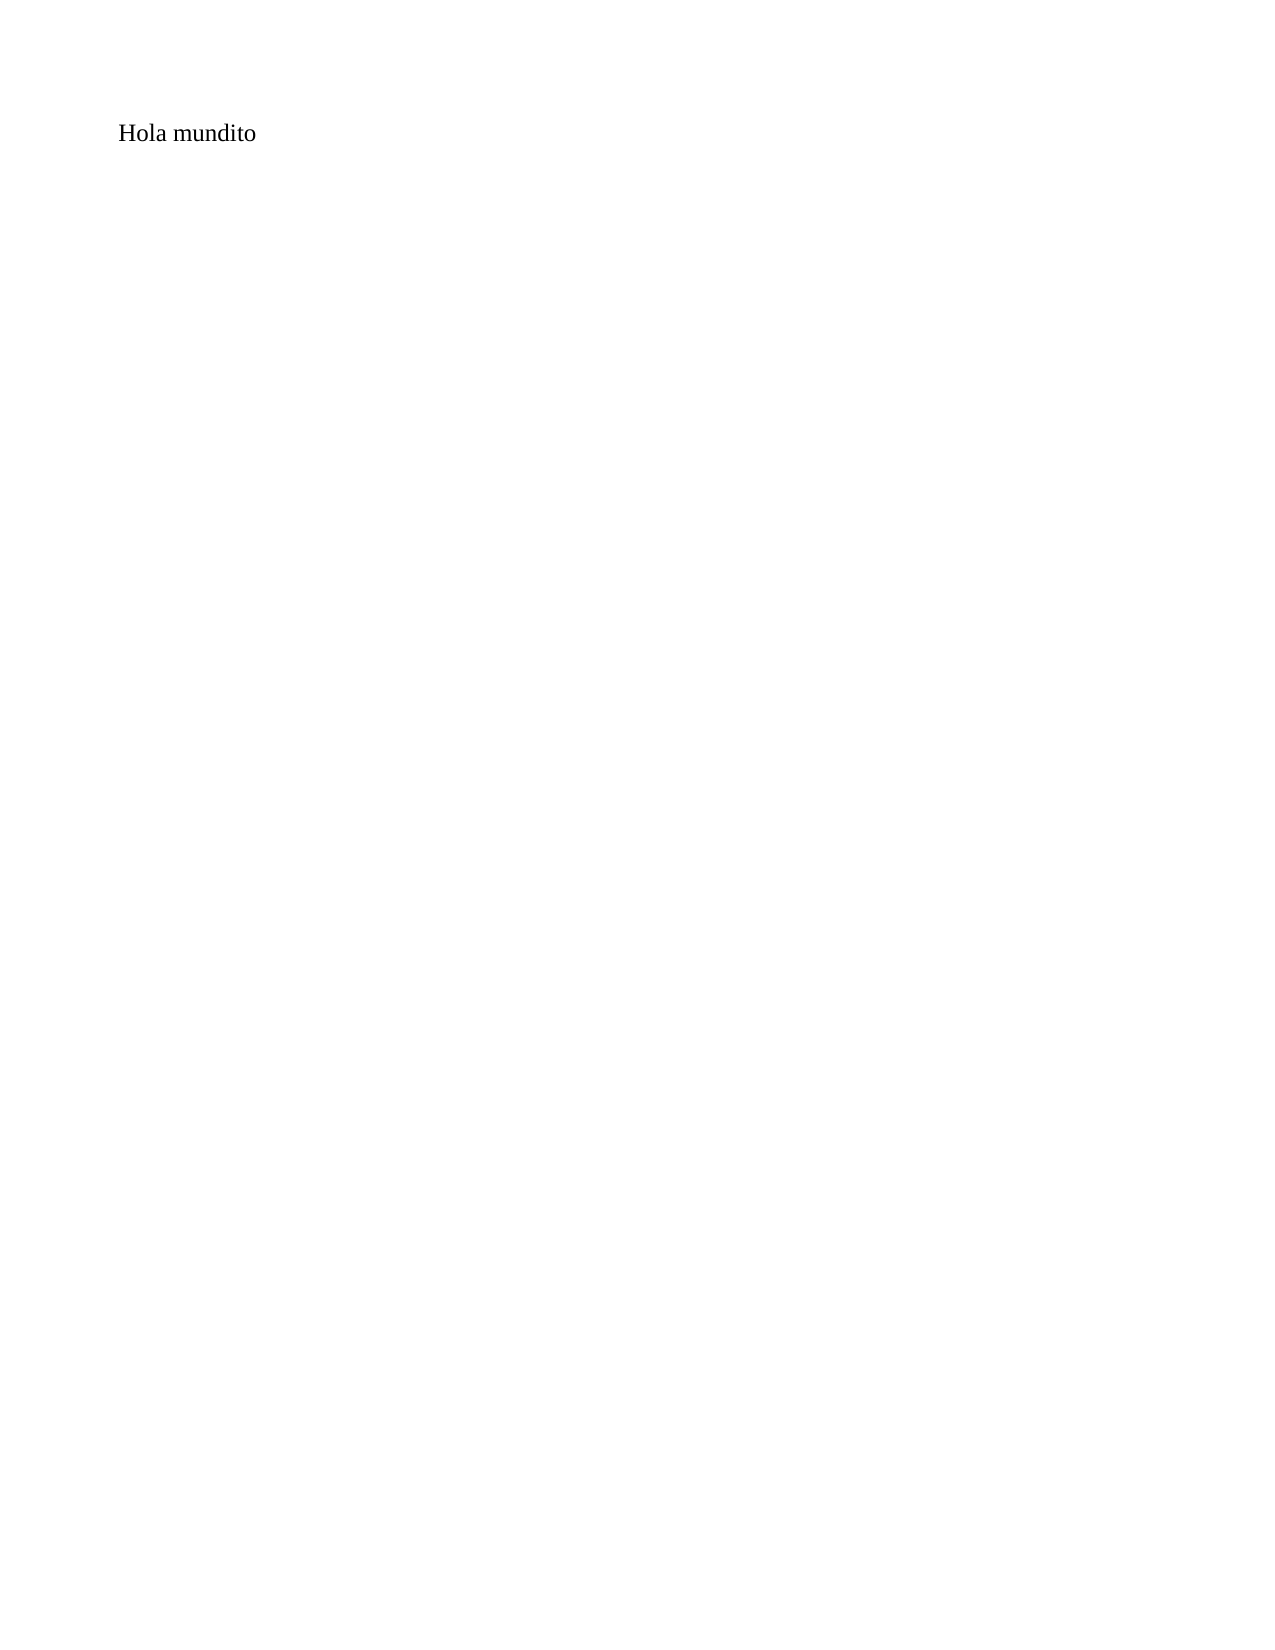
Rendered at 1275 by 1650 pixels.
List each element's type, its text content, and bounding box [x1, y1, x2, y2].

text Hola mundito [118, 118, 1157, 147]
